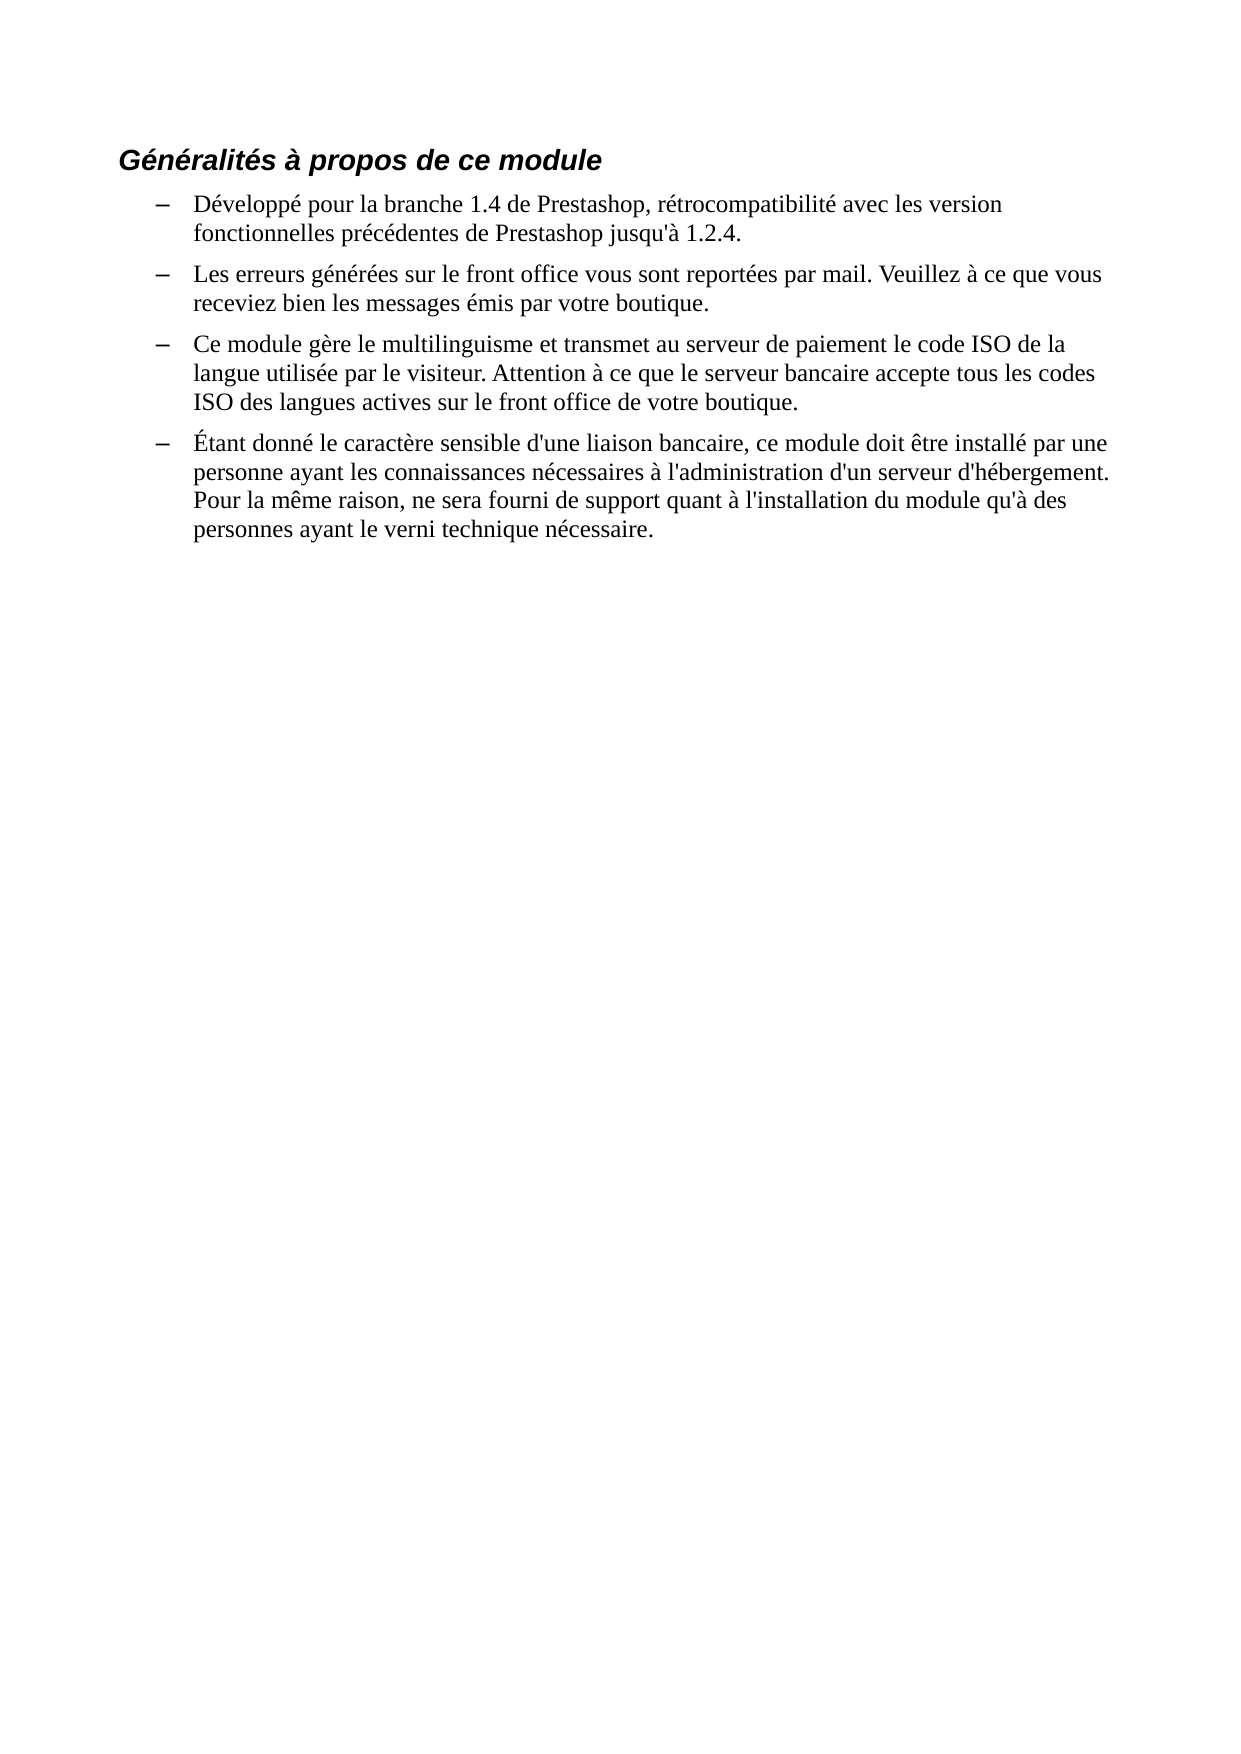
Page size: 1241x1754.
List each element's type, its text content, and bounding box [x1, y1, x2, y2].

list Étant donné le caractère sensible d'une liaison bancaire, ce module doit être installé par une personne ayant les connaissances nécessaires à l'administration d'un serveur d'hébergement. Pour la même raison, ne sera fourni de support quant à l'installation du module qu'à des personnes ayant le verni technique nécessaire. [156, 428, 1122, 543]
subtitle Généralités à propos de ce module [118, 143, 1122, 177]
list Ce module gère le multilinguisme et transmet au serveur de paiement le code ISO de la langue utilisée par le visiteur. Attention à ce que le serveur bancaire accepte tous les codes ISO des langues actives sur le front office de votre boutique. [156, 329, 1122, 415]
list Développé pour la branche 1.4 de Prestashop, rétrocompatibilité avec les version fonctionnelles précédentes de Prestashop jusqu'à 1.2.4. [156, 189, 1122, 247]
list Les erreurs générées sur le front office vous sont reportées par mail. Veuillez à ce que vous receviez bien les messages émis par votre boutique. [156, 259, 1122, 317]
